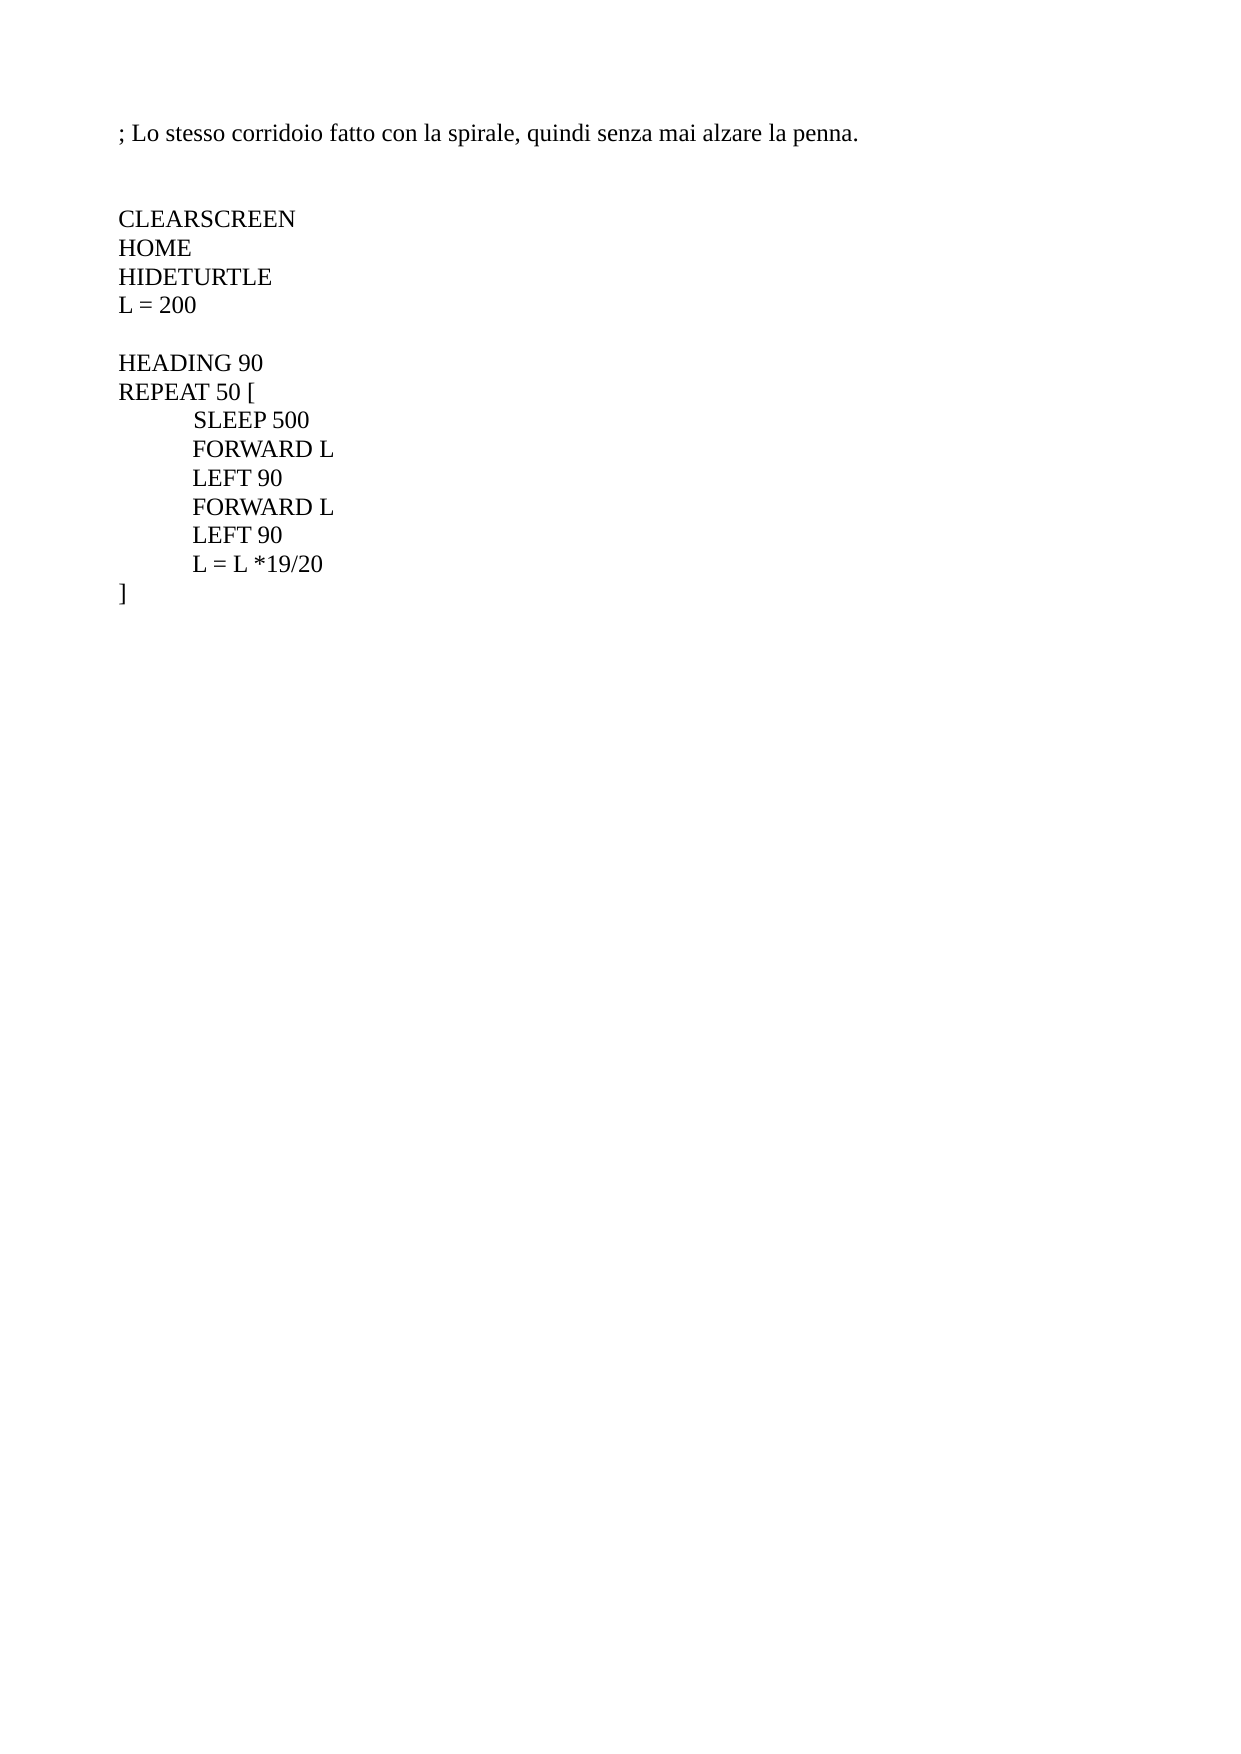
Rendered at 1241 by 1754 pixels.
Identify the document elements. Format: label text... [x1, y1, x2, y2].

text HIDETURTLE [118, 262, 1122, 291]
text SLEEP 500 [118, 406, 1122, 434]
text HOME [118, 233, 1122, 262]
text L = 200 [118, 291, 1122, 319]
text FORWARD L [118, 492, 1122, 521]
text HEADING 90 [118, 348, 1122, 377]
text REPEAT 50 [ [118, 377, 1122, 406]
text ; Lo stesso corridoio fatto con la spirale, quindi senza mai alzare la penna. [118, 118, 1122, 147]
text LEFT 90 [118, 521, 1122, 549]
text LEFT 90 [118, 463, 1122, 492]
text CLEARSCREEN [118, 204, 1122, 233]
text FORWARD L [118, 434, 1122, 463]
text ] [118, 578, 1122, 607]
text L = L *19/20 [118, 549, 1122, 578]
